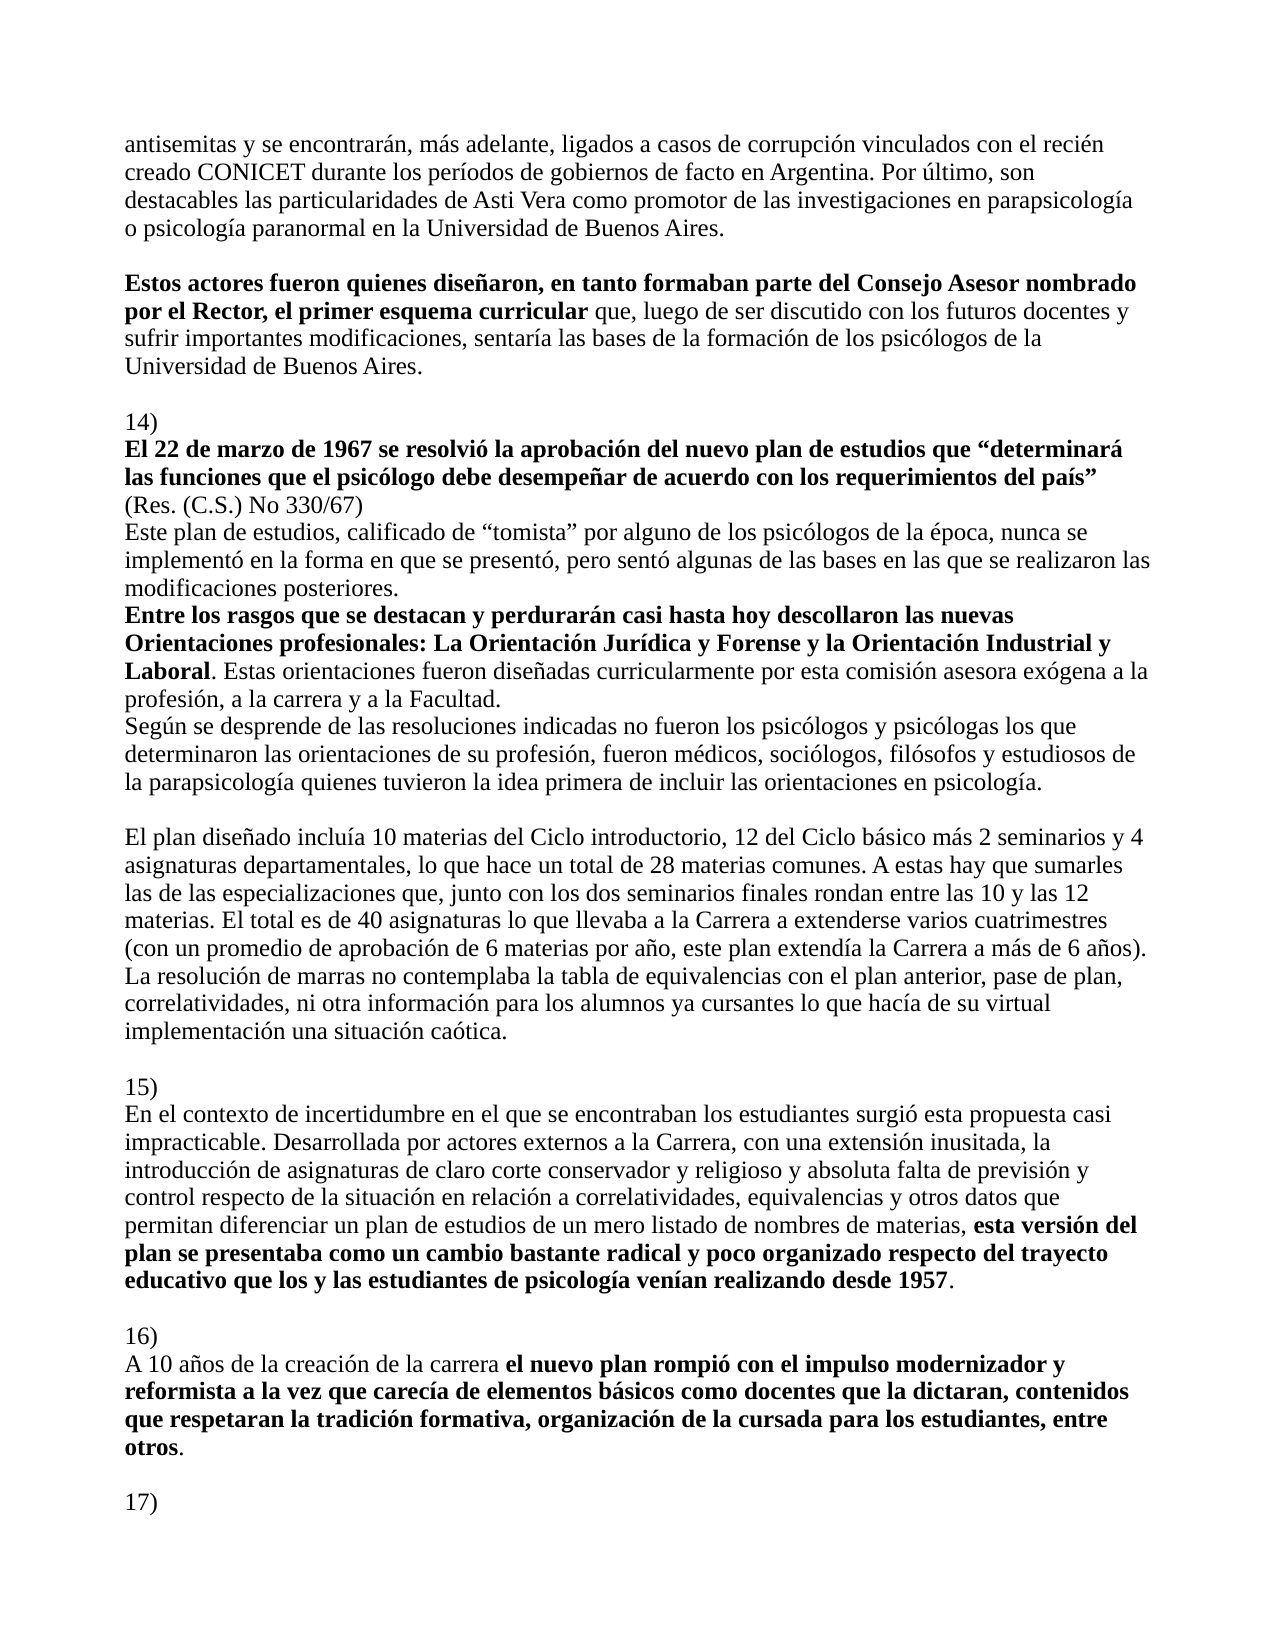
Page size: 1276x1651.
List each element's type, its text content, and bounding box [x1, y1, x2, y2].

text 15) [118, 1073, 1157, 1100]
text 16) [118, 1322, 1157, 1350]
text Entre los rasgos que se destacan y perdurarán casi hasta hoy descollaron las nuevas Orientaciones profesionales: La Orientación Jurídica y Forense y la Orientación Industrial y Laboral. Estas orientaciones fueron diseñadas curricularmente por esta comisión asesora exógena a la profesión, a la carrera y a la Facultad. [118, 602, 1157, 712]
text antisemitas y se encontrarán, más adelante, ligados a casos de corrupción vinculados con el recién creado CONICET durante los períodos de gobiernos de facto en Argentina. Por último, son destacables las particularidades de Asti Vera como promotor de las investigaciones en parapsicología o psicología paranormal en la Universidad de Buenos Aires. [118, 124, 1157, 241]
text El plan diseñado incluía 10 materias del Ciclo introductorio, 12 del Ciclo básico más 2 seminarios y 4 asignaturas departamentales, lo que hace un total de 28 materias comunes. A estas hay que sumarles las de las especializaciones que, junto con los dos seminarios finales rondan entre las 10 y las 12 materias. El total es de 40 asignaturas lo que llevaba a la Carrera a extenderse varios cuatrimestres (con un promedio de aprobación de 6 materias por año, este plan extendía la Carrera a más de 6 años). La resolución de marras no contemplaba la tabla de equivalencias con el plan anterior, pase de plan, correlatividades, ni otra información para los alumnos ya cursantes lo que hacía de su virtual implementación una situación caótica. [118, 823, 1157, 1045]
text 17) [118, 1488, 1157, 1522]
text Este plan de estudios, calificado de “tomista” por alguno de los psicólogos de la época, nunca se implementó en la forma en que se presentó, pero sentó algunas de las bases en las que se realizaron las modificaciones posteriores. [118, 518, 1157, 602]
text A 10 años de la creación de la carrera el nuevo plan rompió con el impulso modernizador y reformista a la vez que carecía de elementos básicos como docentes que la dictaran, contenidos que respetaran la tradición formativa, organización de la cursada para los estudiantes, entre otros. [118, 1350, 1157, 1461]
text Estos actores fueron quienes diseñaron, en tanto formaban parte del Consejo Asesor nombrado por el Rector, el primer esquema curricular que, luego de ser discutido con los futuros docentes y sufrir importantes modificaciones, sentaría las bases de la formación de los psicólogos de la Universidad de Buenos Aires. [118, 269, 1157, 380]
text El 22 de marzo de 1967 se resolvió la aprobación del nuevo plan de estudios que “determinará las funciones que el psicólogo debe desempeñar de acuerdo con los requerimientos del país” (Res. (C.S.) No 330/67) [118, 435, 1157, 518]
text Según se desprende de las resoluciones indicadas no fueron los psicólogos y psicólogas los que determinaron las orientaciones de su profesión, fueron médicos, sociólogos, filósofos y estudiosos de la parapsicología quienes tuvieron la idea primera de incluir las orientaciones en psicología. [118, 712, 1157, 796]
text En el contexto de incertidumbre en el que se encontraban los estudiantes surgió esta propuesta casi impracticable. Desarrollada por actores externos a la Carrera, con una extensión inusitada, la introducción de asignaturas de claro corte conservador y religioso y absoluta falta de previsión y control respecto de la situación en relación a correlatividades, equivalencias y otros datos que permitan diferenciar un plan de estudios de un mero listado de nombres de materias, esta versión del plan se presentaba como un cambio bastante radical y poco organizado respecto del trayecto educativo que los y las estudiantes de psicología venían realizando desde 1957. [118, 1100, 1157, 1294]
text 14) [118, 408, 1157, 435]
